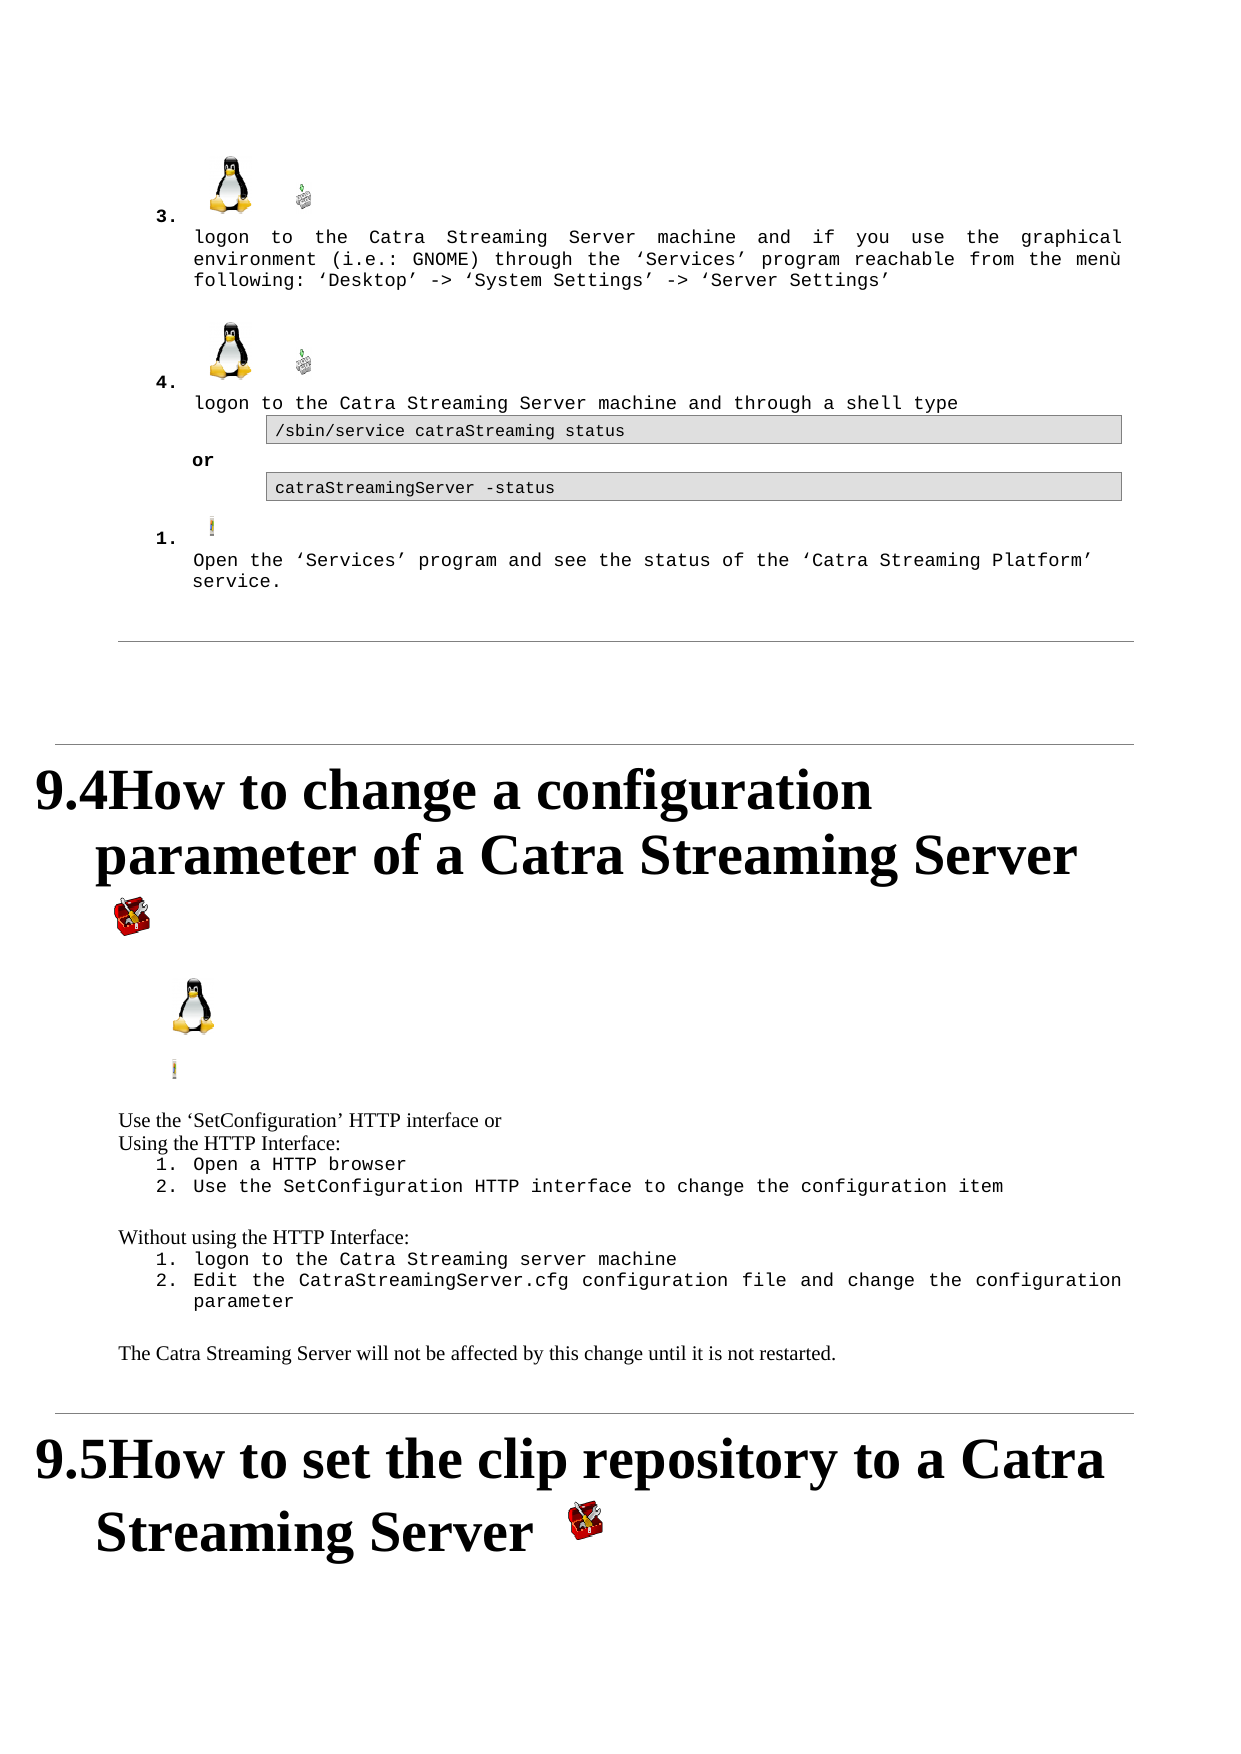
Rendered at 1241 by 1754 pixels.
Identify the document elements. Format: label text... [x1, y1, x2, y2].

text service. [192, 572, 1122, 593]
picture [209, 156, 252, 214]
text /sbin/service catraStreaming status [267, 416, 1121, 443]
text The Catra Streaming Server will not be affected by this change until it is not restarted. [118, 1341, 1122, 1364]
list Open a HTTP browser [156, 1155, 1122, 1176]
list Edit the CatraStreamingServer.cfg configuration file and change the configuration parameter [156, 1271, 1122, 1313]
list logon to the Catra Streaming Server machine and through a shell type [156, 394, 1122, 415]
picture [172, 978, 214, 1035]
text Using the HTTP Interface: [118, 1132, 1122, 1155]
text Without using the HTTP Interface: [118, 1226, 1122, 1249]
text catraStreamingServer -status [267, 473, 1121, 500]
text Use the ‘SetConfiguration’ HTTP interface or [118, 1109, 1122, 1132]
subtitle How to set the clip repository to a Catra Streaming Server [55, 1414, 1134, 1564]
picture [565, 1500, 606, 1543]
picture [296, 347, 312, 380]
subtitle How to change a configuration parameter of a Catra Streaming Server [55, 745, 1134, 948]
picture [209, 516, 214, 536]
picture [111, 895, 153, 939]
list logon to the Catra Streaming server machine [156, 1249, 1122, 1271]
list logon to the Catra Streaming Server machine and if you use the graphical environment (i.e.: GNOME) through the ‘Services’ program reachable from the menù following: ‘Desktop’ -> ‘System Settings’ -> ‘Server Settings’ [156, 228, 1122, 292]
list Open the ‘Services’ program and see the status of the ‘Catra Streaming Platform’ [156, 550, 1122, 572]
text or [118, 451, 1122, 472]
picture [209, 322, 252, 380]
picture [172, 1059, 177, 1079]
picture [296, 182, 312, 214]
list Use the SetConfiguration HTTP interface to change the configuration item [156, 1176, 1122, 1198]
